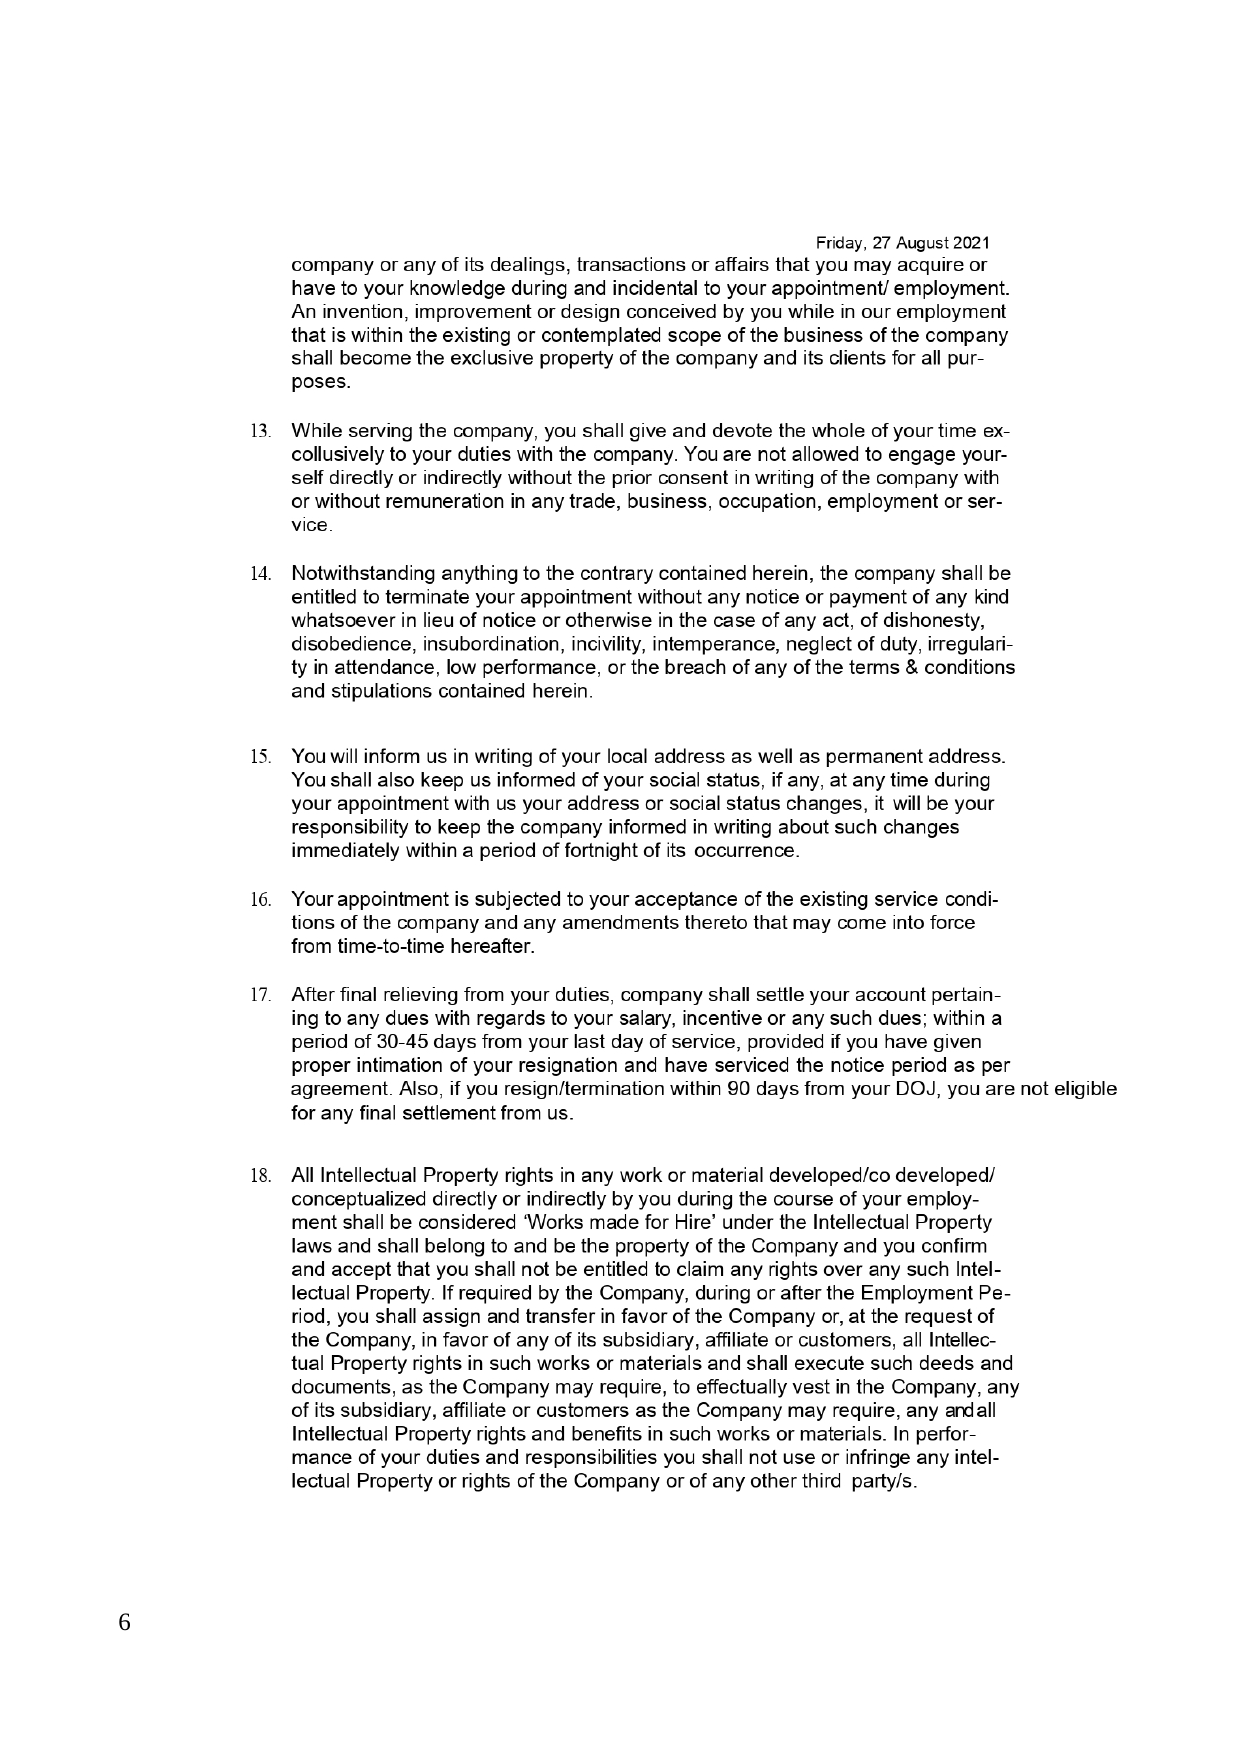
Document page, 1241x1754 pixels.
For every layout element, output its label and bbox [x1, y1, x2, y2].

picture [126, 172, 1130, 1594]
